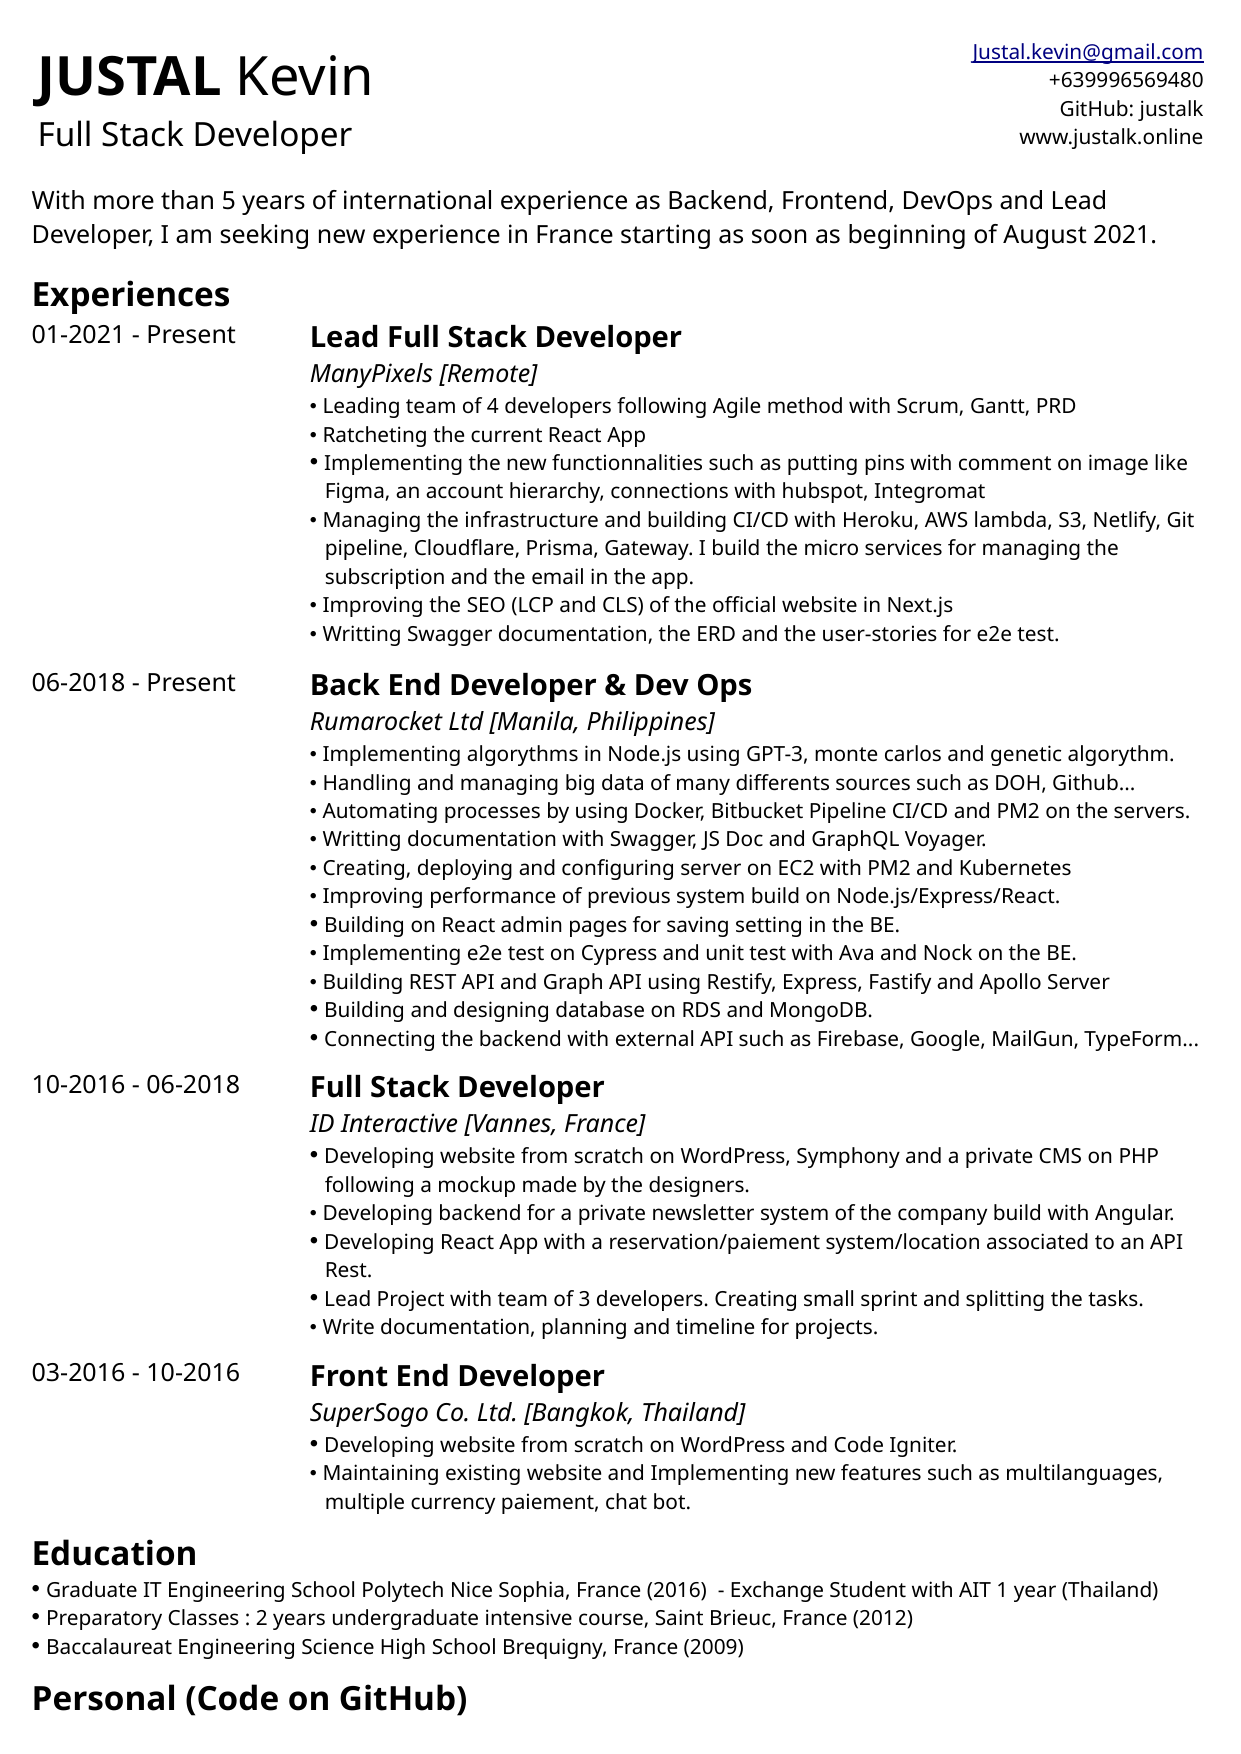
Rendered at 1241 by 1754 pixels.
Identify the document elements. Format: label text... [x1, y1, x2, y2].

text Education [31, 1529, 1209, 1575]
table_header JUSTAL Kevin Full Stack Developer [31, 31, 620, 162]
table_cell [31, 1141, 309, 1341]
table_header 10-2016 - 06-2018 [31, 1066, 309, 1141]
table_header 03-2016 - 10-2016 [31, 1355, 309, 1430]
table_cell Developing website from scratch on WordPress, Symphony and a private CMS on PHP following a mockup made by the designers. Developing backend for a private newsletter system of the company build with Angular. Developing React App with a reservation/paiement system/location associated to an API Rest. Lead Project with team of 3 developers. Creating small sprint and splitting the tasks. Write documentation, planning and timeline for projects. [310, 1141, 1203, 1341]
table_cell Implementing algorythms in Node.js using GPT-3, monte carlos and genetic algorythm. Handling and managing big data of many differents sources such as DOH, Github... Automating processes by using Docker, Bitbucket Pipeline CI/CD and PM2 on the servers. Writting documentation with Swagger, JS Doc and GraphQL Voyager. Creating, deploying and configuring server on EC2 with PM2 and Kubernetes Improving performance of previous system build on Node.js/Express/React. Building on React admin pages for saving setting in the BE. Implementing e2e test on Cypress and unit test with Ava and Nock on the BE. Building REST API and Graph API using Restify, Express, Fastify and Apollo Server Building and designing database on RDS and MongoDB. Connecting the backend with external API such as Firebase, Google, MailGun, TypeForm... [310, 739, 1203, 1052]
table_cell [31, 1430, 309, 1515]
text Experiences [31, 271, 1209, 316]
list Preparatory Classes : 2 years undergraduate intensive course, Saint Brieuc, France (2012) [31, 1603, 1209, 1632]
table_cell [31, 739, 309, 1052]
text With more than 5 years of international experience as Backend, Frontend, DevOps and Lead Developer, I am seeking new experience in France starting as soon as beginning of August 2021. [31, 182, 1209, 251]
table_header Front End Developer SuperSogo Co. Ltd. [Bangkok, Thailand] [310, 1355, 1203, 1430]
table_header Lead Full Stack Developer ManyPixels [Remote] [310, 316, 1203, 391]
list Baccalaureat Engineering Science High School Brequigny, France (2009) [31, 1632, 1209, 1660]
table_header 06-2018 - Present [31, 664, 309, 739]
table_header 01-2021 - Present [31, 316, 309, 391]
table_header Justal.kevin@gmail.com +639996569480 GitHub: justalk www.justalk.online [620, 31, 1209, 162]
table_cell Developing website from scratch on WordPress and Code Igniter. Maintaining existing website and Implementing new features such as multilanguages, multiple currency paiement, chat bot. [310, 1430, 1203, 1515]
table_header Back End Developer & Dev Ops Rumarocket Ltd [Manila, Philippines] [310, 664, 1203, 739]
text Personal (Code on GitHub) [31, 1675, 1209, 1720]
table_cell [31, 391, 309, 647]
list Graduate IT Engineering School Polytech Nice Sophia, France (2016) - Exchange Student with AIT 1 year (Thailand) [31, 1575, 1209, 1603]
table_cell Leading team of 4 developers following Agile method with Scrum, Gantt, PRD Ratcheting the current React App Implementing the new functionnalities such as putting pins with comment on image like Figma, an account hierarchy, connections with hubspot, Integromat Managing the infrastructure and building CI/CD with Heroku, AWS lambda, S3, Netlify, Git pipeline, Cloudflare, Prisma, Gateway. I build the micro services for managing the subscription and the email in the app. Improving the SEO (LCP and CLS) of the official website in Next.js Writting Swagger documentation, the ERD and the user-stories for e2e test. [310, 391, 1203, 647]
table_header Full Stack Developer ID Interactive [Vannes, France] [310, 1066, 1203, 1141]
